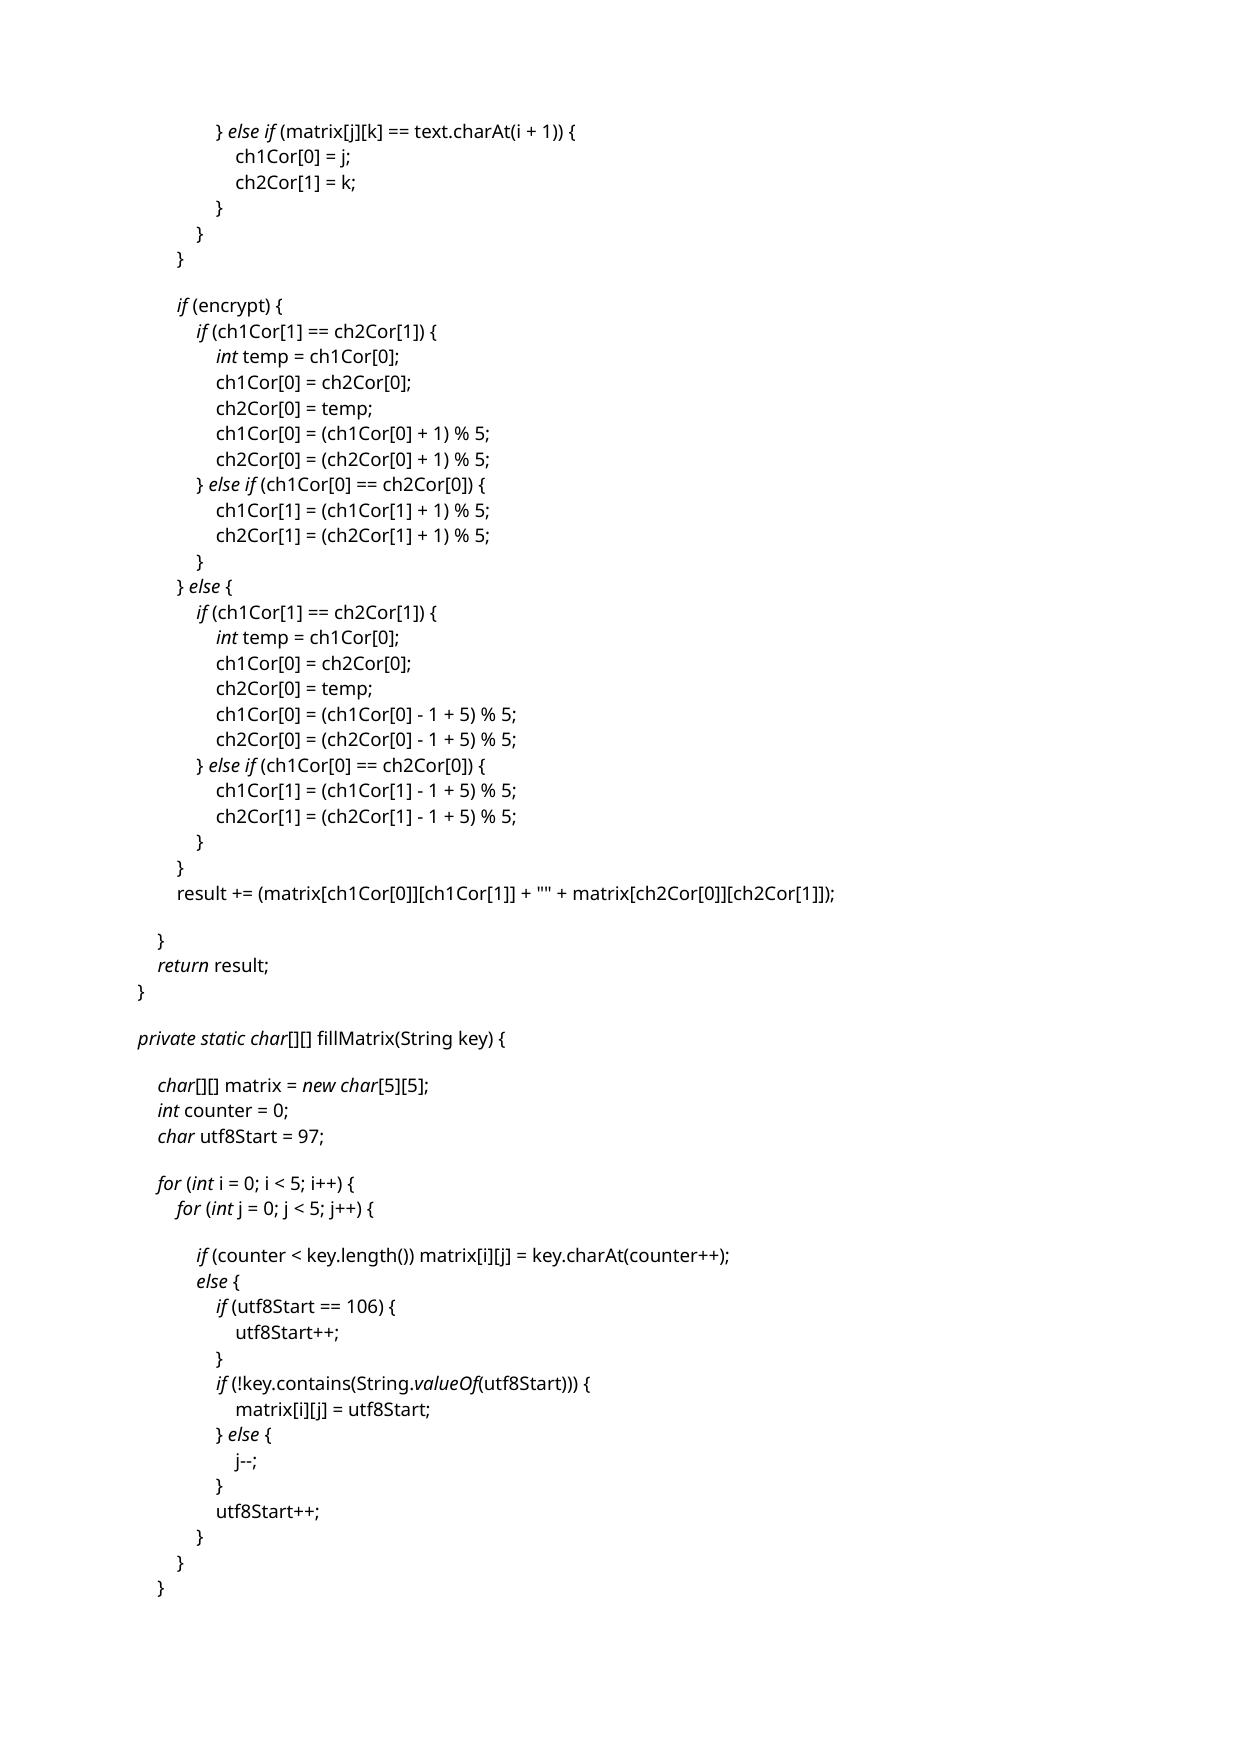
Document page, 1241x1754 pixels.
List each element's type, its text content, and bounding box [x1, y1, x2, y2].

text } else if (matrix[j][k] == text.charAt(i + 1)) { ch1Cor[0] = j; ch2Cor[1] = k; } } } if (encrypt) { if (ch1Cor[1] == ch2Cor[1]) { int temp = ch1Cor[0]; ch1Cor[0] = ch2Cor[0]; ch2Cor[0] = temp; ch1Cor[0] = (ch1Cor[0] + 1) % 5; ch2Cor[0] = (ch2Cor[0] + 1) % 5; } else if (ch1Cor[0] == ch2Cor[0]) { ch1Cor[1] = (ch1Cor[1] + 1) % 5; ch2Cor[1] = (ch2Cor[1] + 1) % 5; } } else { if (ch1Cor[1] == ch2Cor[1]) { int temp = ch1Cor[0]; ch1Cor[0] = ch2Cor[0]; ch2Cor[0] = temp; ch1Cor[0] = (ch1Cor[0] - 1 + 5) % 5; ch2Cor[0] = (ch2Cor[0] - 1 + 5) % 5; } else if (ch1Cor[0] == ch2Cor[0]) { ch1Cor[1] = (ch1Cor[1] - 1 + 5) % 5; ch2Cor[1] = (ch2Cor[1] - 1 + 5) % 5; } } result += (matrix[ch1Cor[0]][ch1Cor[1]] + "" + matrix[ch2Cor[0]][ch2Cor[1]]); } return result; } private static char[][] fillMatrix(String key) { char[][] matrix = new char[5][5]; int counter = 0; char utf8Start = 97; for (int i = 0; i < 5; i++) { for (int j = 0; j < 5; j++) { if (counter < key.length()) matrix[i][j] = key.charAt(counter++); else { if (utf8Start == 106) { utf8Start++; } if (!key.contains(String.valueOf(utf8Start))) { matrix[i][j] = utf8Start; } else { j--; } utf8Start++; } } } [118, 118, 1122, 1622]
